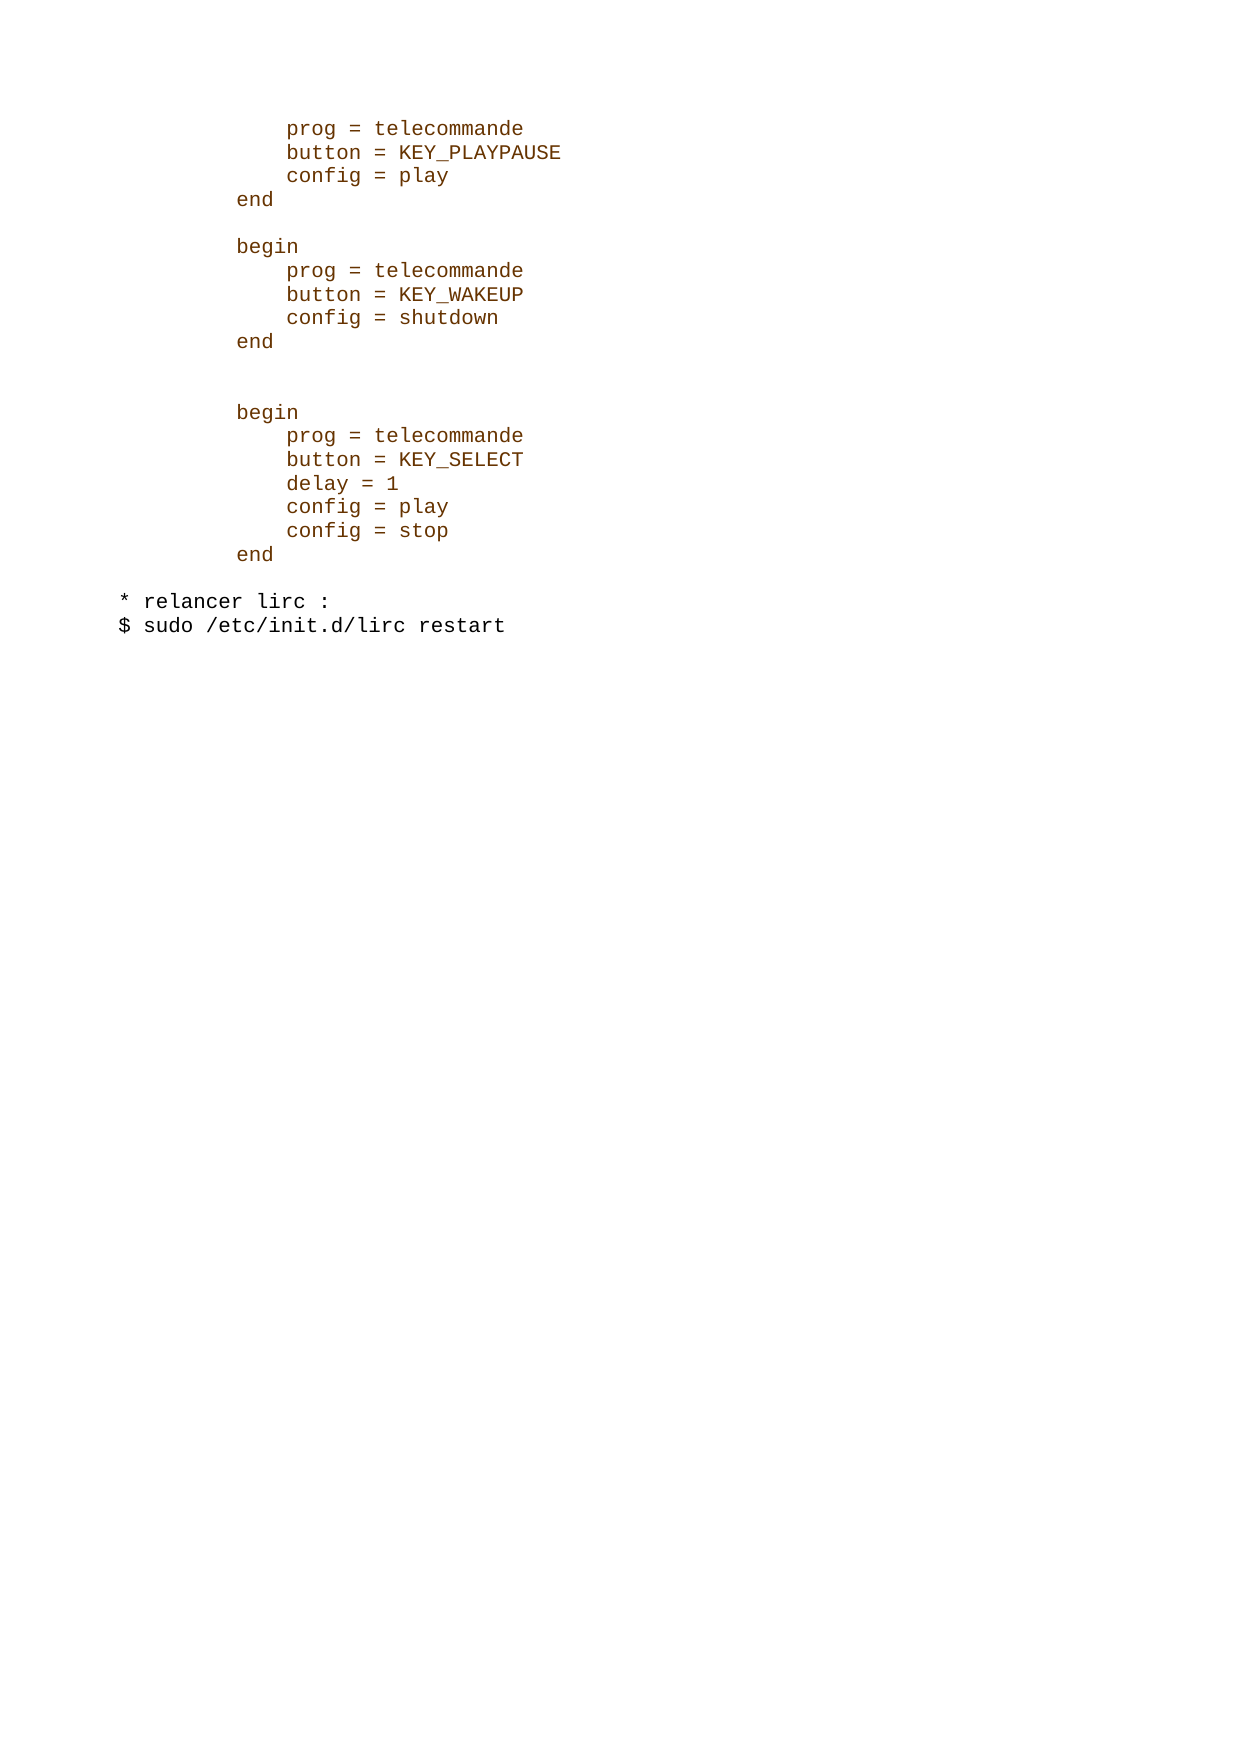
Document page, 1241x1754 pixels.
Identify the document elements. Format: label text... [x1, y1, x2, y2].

text begin [236, 402, 1122, 426]
text config = play [236, 496, 1122, 520]
text prog = telecommande [236, 118, 1122, 142]
text config = stop [236, 520, 1122, 544]
text begin [236, 236, 1122, 260]
text end [236, 331, 1122, 354]
text $ sudo /etc/init.d/lirc restart [118, 615, 1122, 638]
text config = play [236, 165, 1122, 189]
text prog = telecommande [236, 260, 1122, 284]
text button = KEY_SELECT [236, 449, 1122, 473]
text button = KEY_WAKEUP [236, 284, 1122, 307]
text config = shutdown [236, 307, 1122, 331]
text end [236, 189, 1122, 213]
text delay = 1 [236, 473, 1122, 496]
text * relancer lirc : [118, 591, 1122, 615]
text button = KEY_PLAYPAUSE [236, 142, 1122, 165]
text prog = telecommande [236, 426, 1122, 449]
text end [236, 544, 1122, 567]
